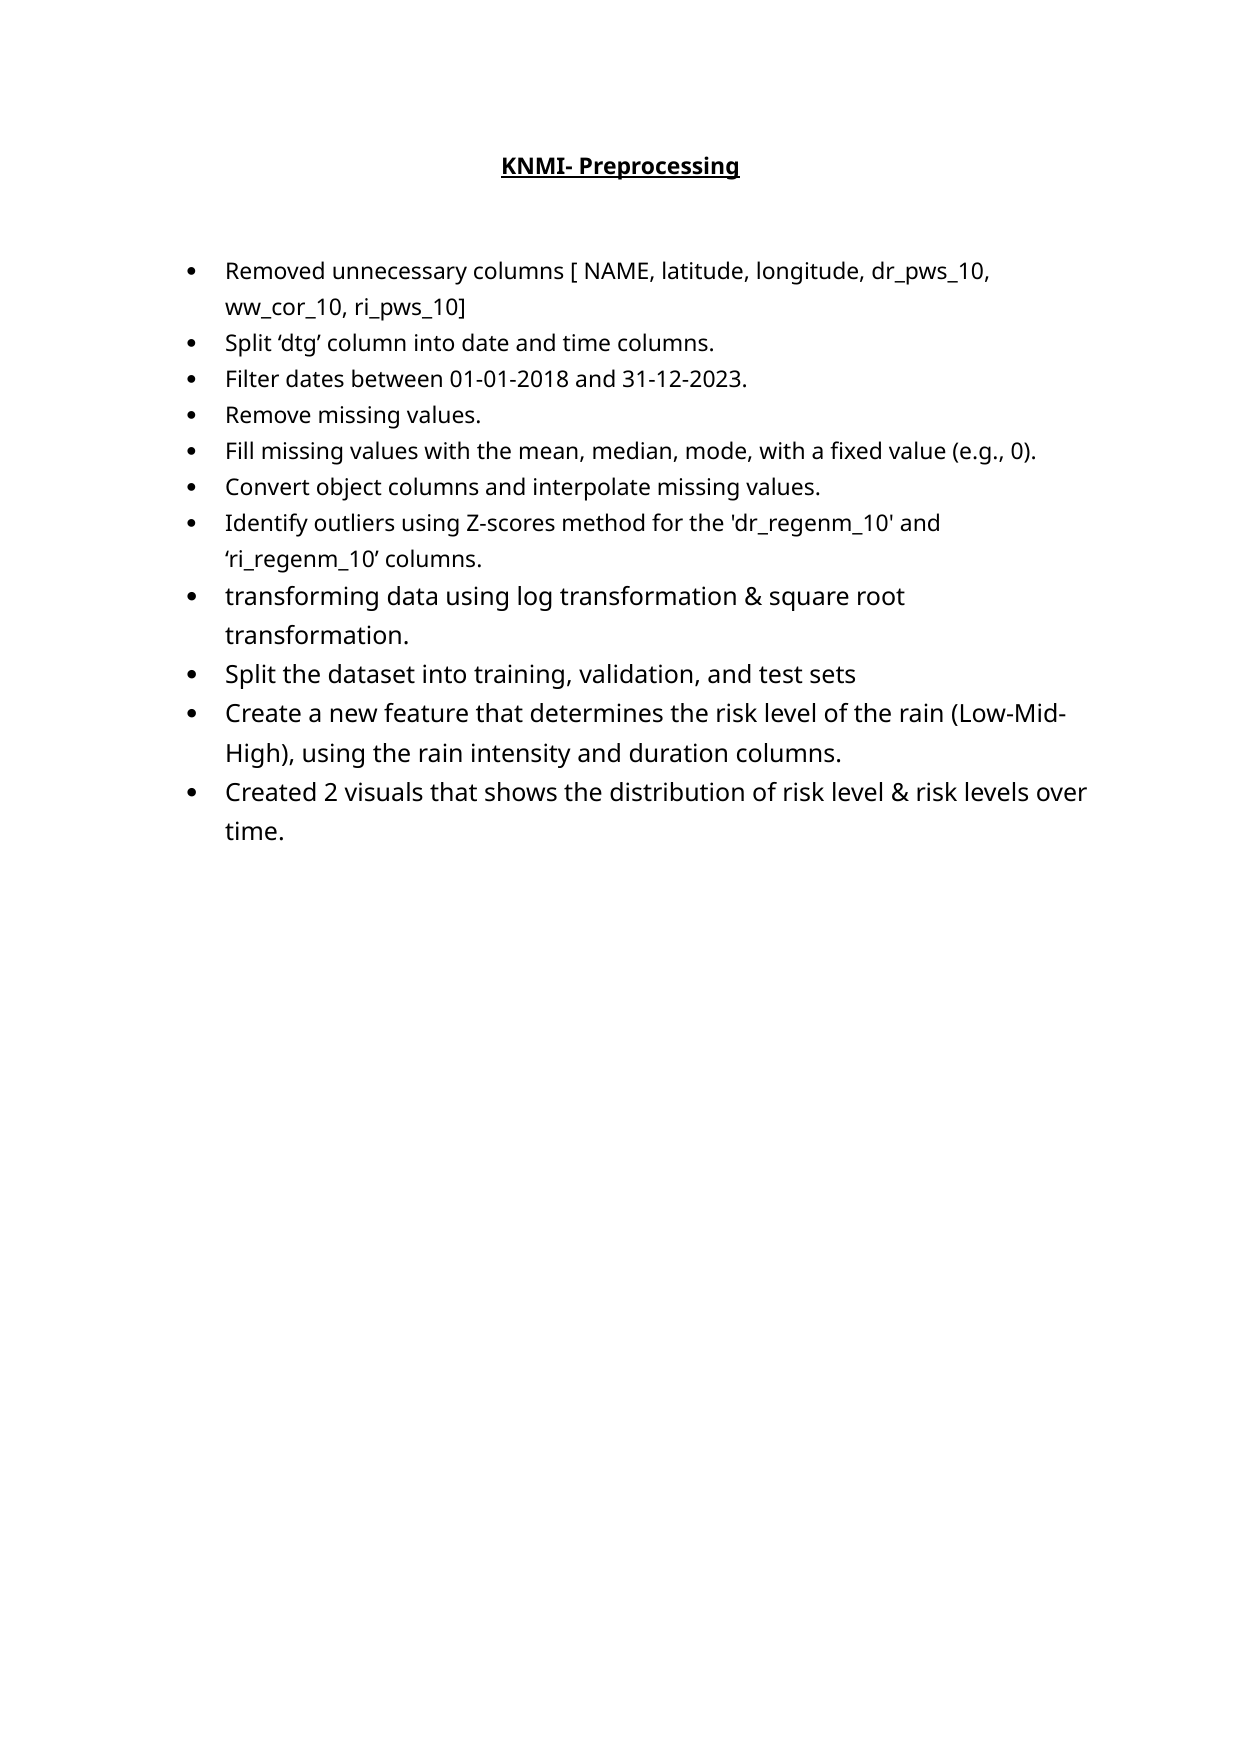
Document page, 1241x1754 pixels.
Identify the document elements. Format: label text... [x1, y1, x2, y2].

list Remove missing values. [187, 399, 1090, 430]
list Filter dates between 01-01-2018 and 31-12-2023. [187, 363, 1090, 394]
list Removed unnecessary columns [ NAME, latitude, longitude, dr_pws_10, ww_cor_10, ri_pws_10] [187, 255, 1090, 322]
list transforming data using log transformation & square root transformation. [187, 579, 1090, 652]
list Create a new feature that determines the risk level of the rain (Low-Mid-High), using the rain intensity and duration columns. [187, 696, 1090, 769]
list Split ‘dtg’ column into date and time columns. [187, 327, 1090, 358]
list Convert object columns and interpolate missing values. [187, 471, 1090, 502]
list Created 2 visuals that shows the distribution of risk level & risk levels over time. [187, 774, 1090, 848]
list Identify outliers using Z-scores method for the 'dr_regenm_10' and ‘ri_regenm_10’ columns. [187, 507, 1090, 574]
list Fill missing values with the mean, median, mode, with a fixed value (e.g., 0). [187, 435, 1090, 466]
list Split the dataset into training, validation, and test sets [187, 657, 1090, 691]
text KNMI- Preprocessing [150, 150, 1090, 181]
